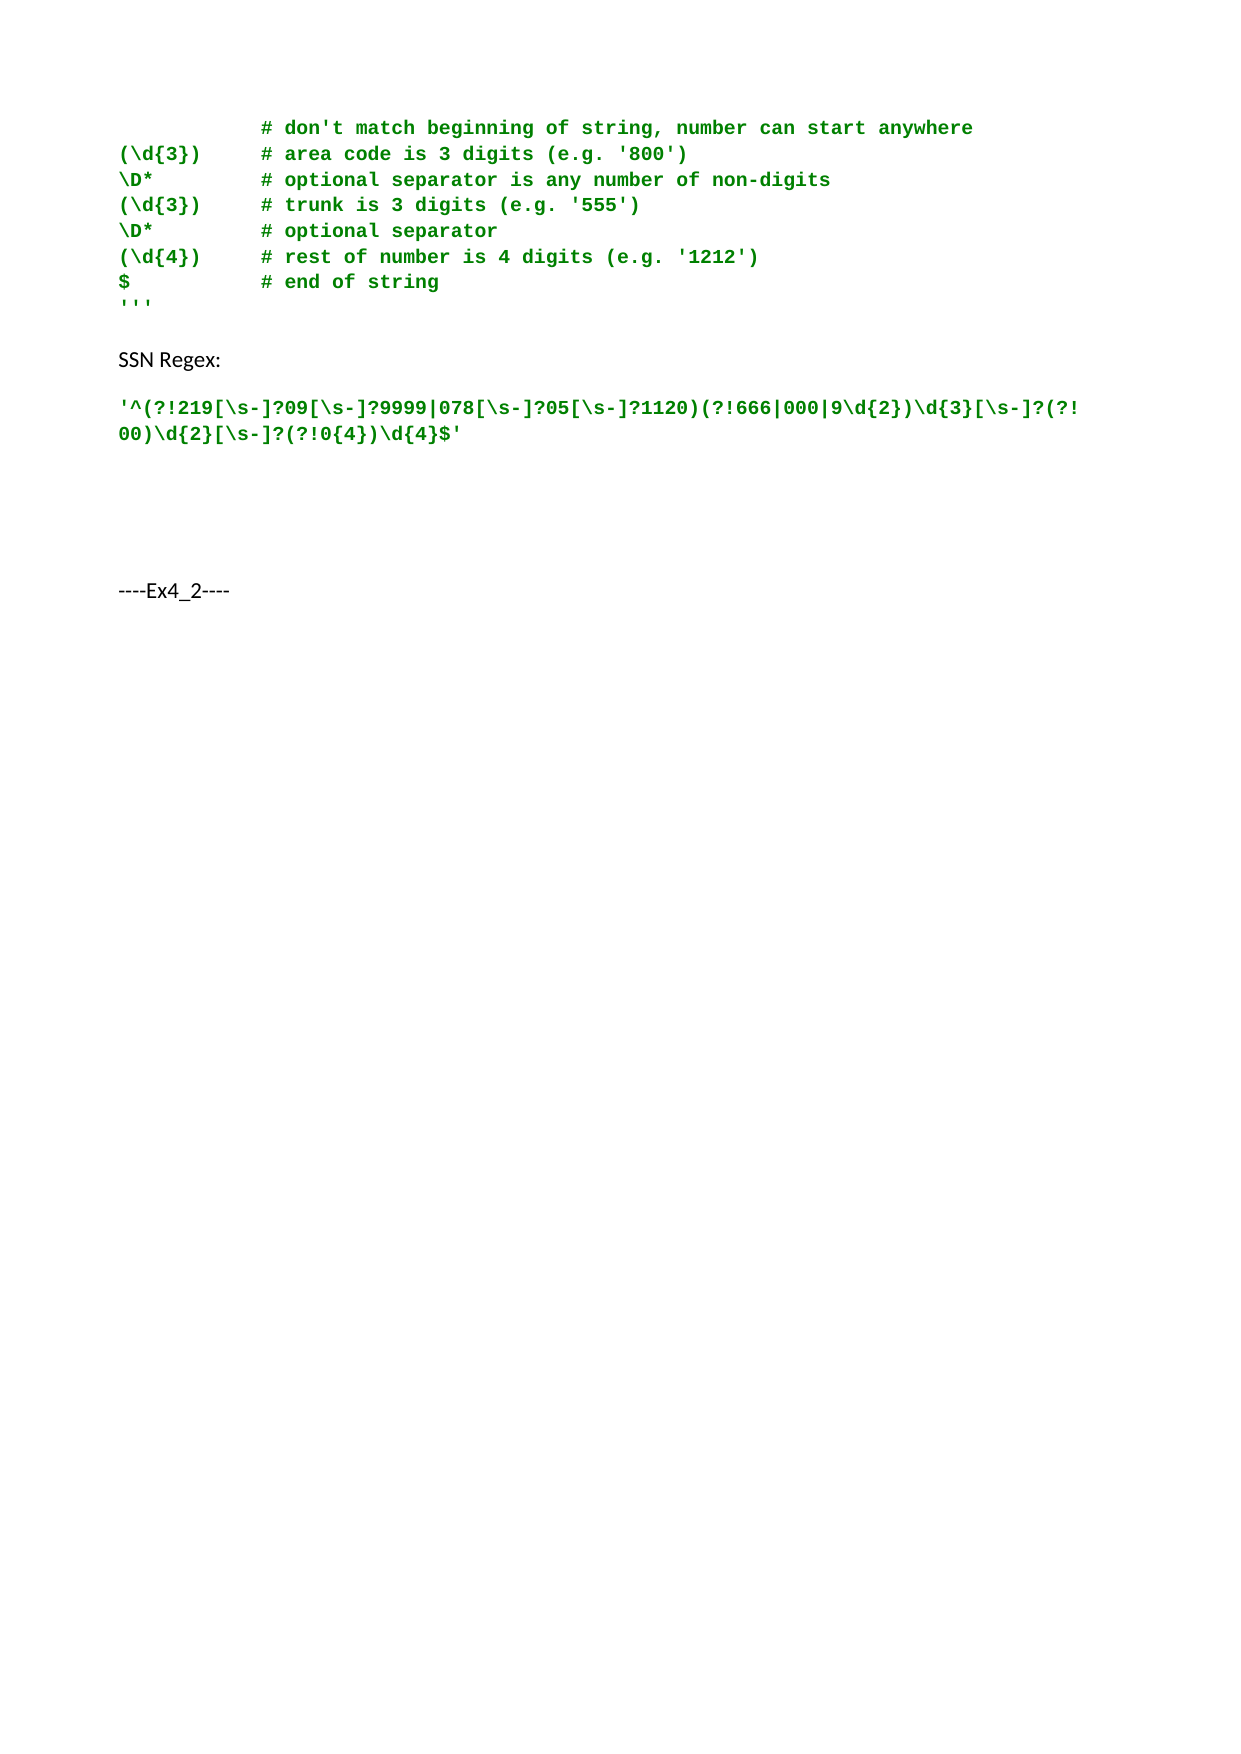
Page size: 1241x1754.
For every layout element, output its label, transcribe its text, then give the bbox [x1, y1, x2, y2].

text '^(?!219[\s-]?09[\s-]?9999|078[\s-]?05[\s-]?1120)(?!666|000|9\d{2})\d{3}[\s-]?(?!00)\d{2}[\s-]?(?!0{4})\d{4}$' [118, 398, 1122, 446]
text SSN Regex: [118, 345, 1122, 373]
text ----Ex4_2---- [118, 576, 1122, 604]
text # don't match beginning of string, number can start anywhere (\d{3}) # area code is 3 digits (e.g. '800') \D* # optional separator is any number of non-digits (\d{3}) # trunk is 3 digits (e.g. '555') \D* # optional separator (\d{4}) # rest of number is 4 digits (e.g. '1212') $ # end of string ''' [118, 118, 1122, 321]
